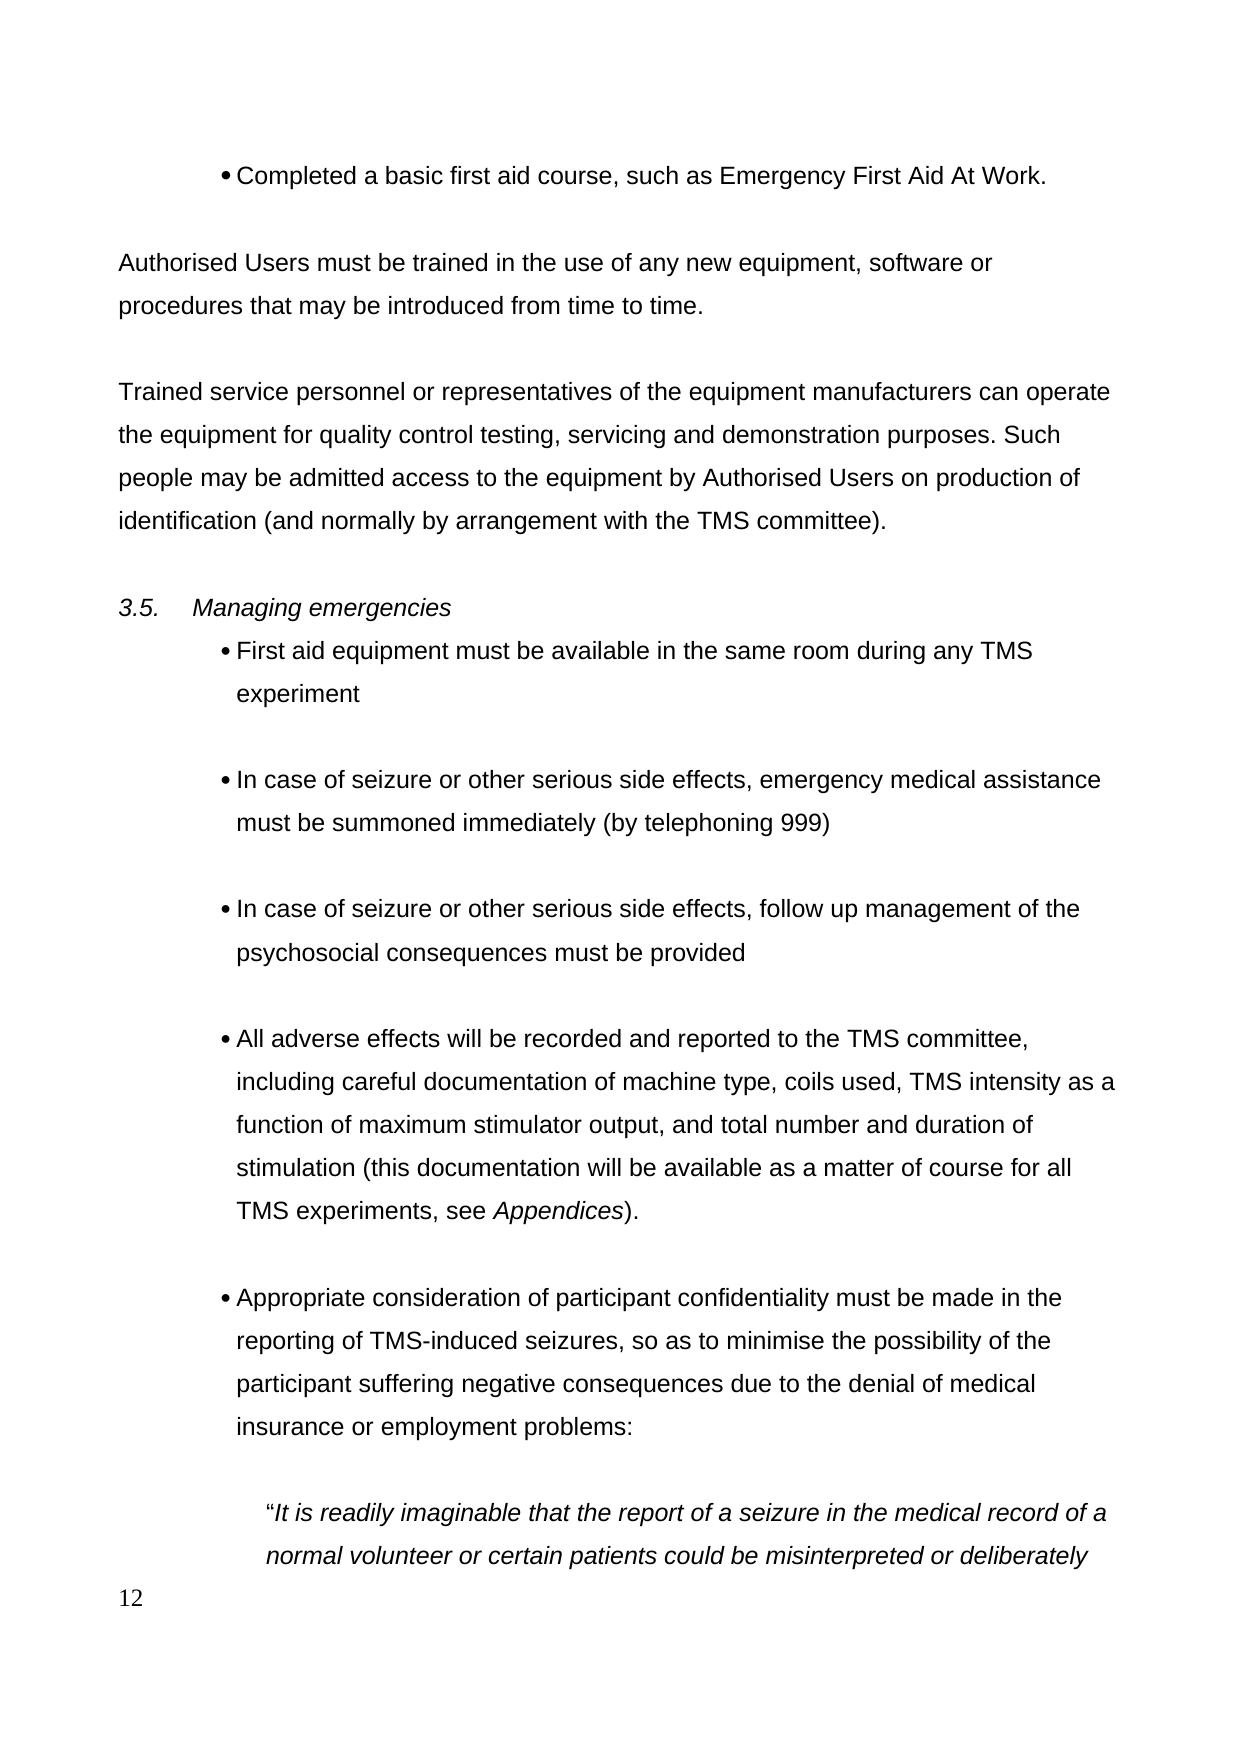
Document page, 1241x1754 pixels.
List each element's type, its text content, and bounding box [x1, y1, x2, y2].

list Appropriate consideration of participant confidentiality must be made in the reporting of TMS-induced seizures, so as to minimise the possibility of the participant suffering negative consequences due to the denial of medical insurance or employment problems: [222, 1283, 1122, 1441]
list Managing emergencies [118, 593, 1122, 621]
text “It is readily imaginable that the report of a seizure in the medical record of a normal volunteer or certain patients could be misinterpreted or deliberately [266, 1498, 1122, 1570]
list All adverse effects will be recorded and reported to the TMS committee, including careful documentation of machine type, coils used, TMS intensity as a function of maximum stimulator output, and total number and duration of stimulation (this documentation will be available as a matter of course for all TMS experiments, see Appendices). [222, 1024, 1122, 1225]
list First aid equipment must be available in the same room during any TMS experiment [222, 636, 1122, 708]
text Authorised Users must be trained in the use of any new equipment, software or procedures that may be introduced from time to time. [118, 248, 1122, 319]
text Trained service personnel or representatives of the equipment manufacturers can operate the equipment for quality control testing, servicing and demonstration purposes. Such people may be admitted access to the equipment by Authorised Users on production of identification (and normally by arrangement with the TMS committee). [118, 377, 1122, 535]
list Completed a basic first aid course, such as Emergency First Aid At Work. [222, 161, 1122, 190]
list In case of seizure or other serious side effects, emergency medical assistance must be summoned immediately (by telephoning 999) [222, 765, 1122, 837]
list In case of seizure or other serious side effects, follow up management of the psychosocial consequences must be provided [222, 894, 1122, 966]
